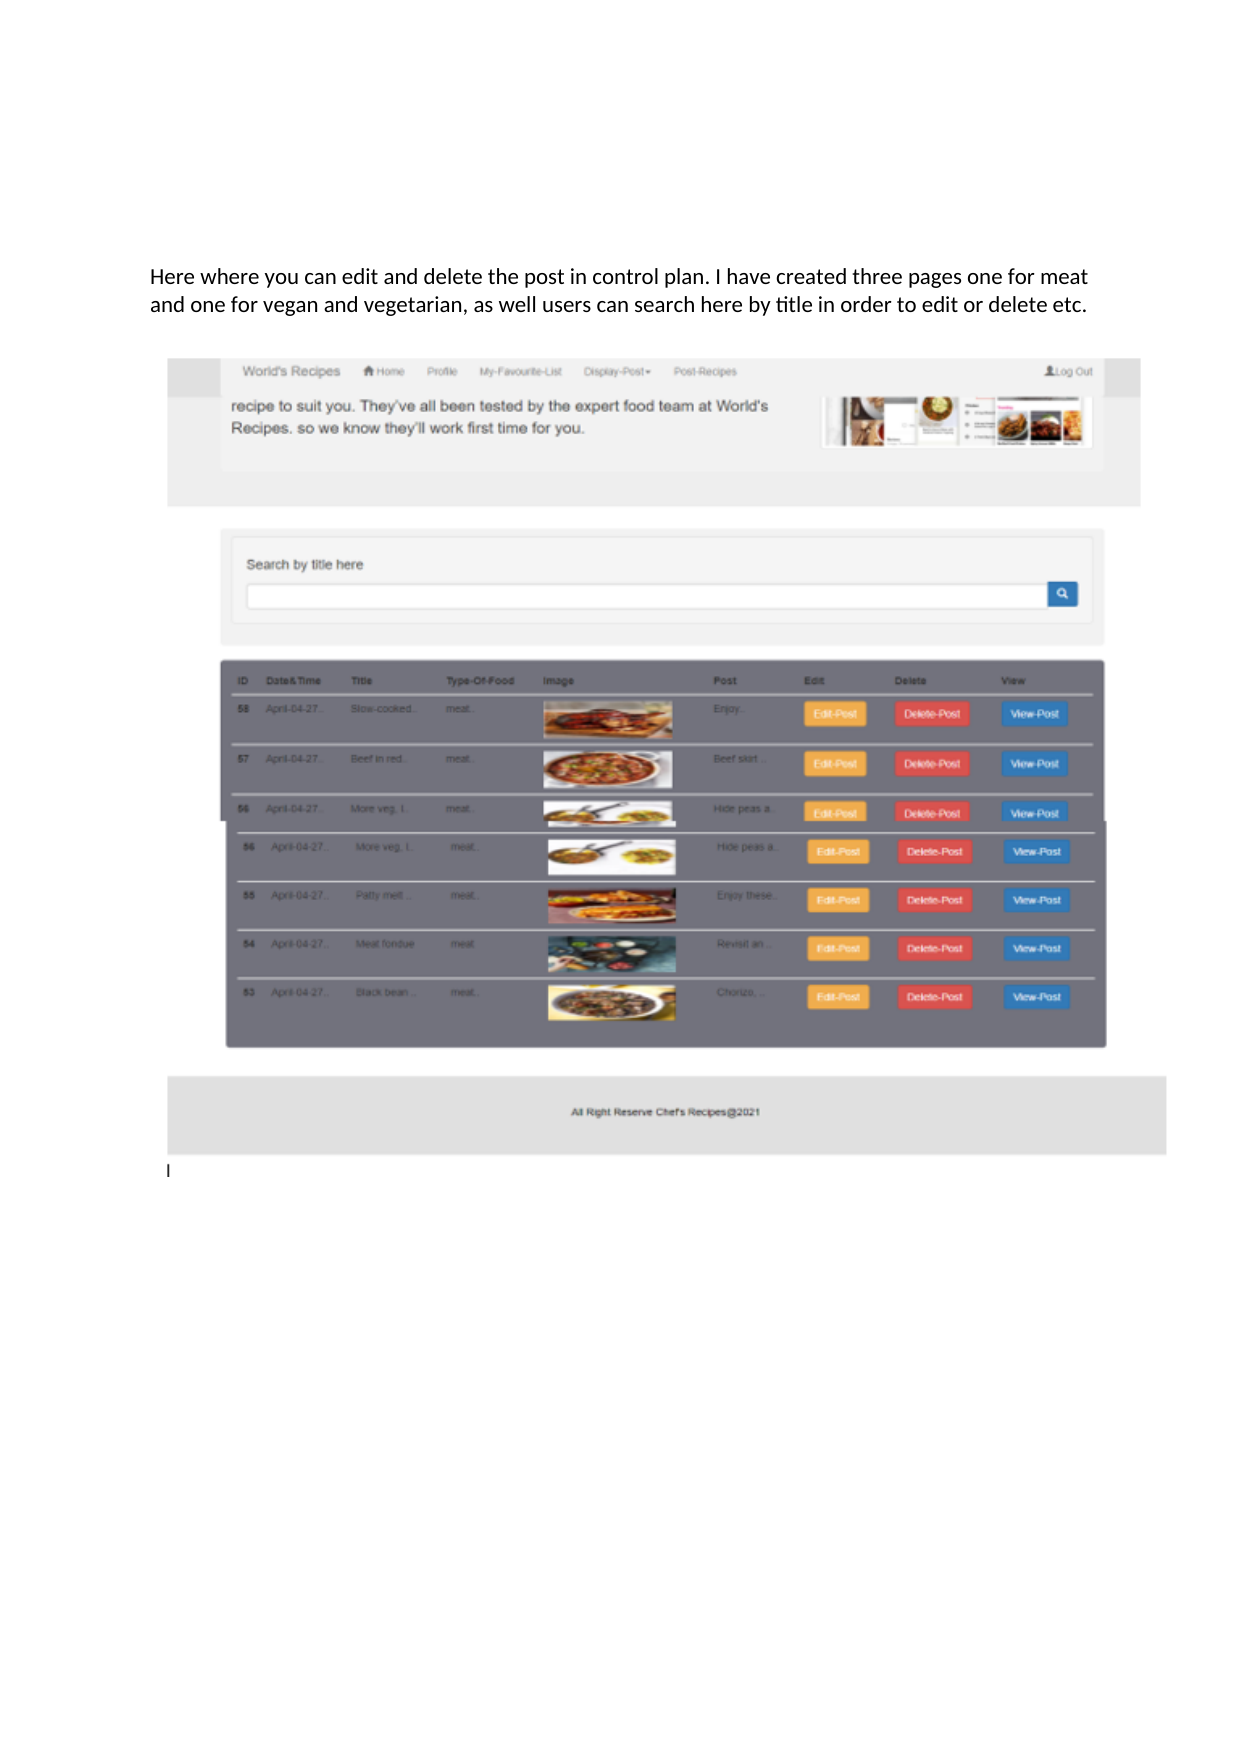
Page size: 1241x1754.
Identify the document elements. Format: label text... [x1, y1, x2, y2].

text Here where you can edit and delete the post in control plan. I have created three pages one for meat and one for vegan and vegetarian, as well users can search here by title in order to edit or delete etc. [150, 262, 1090, 318]
